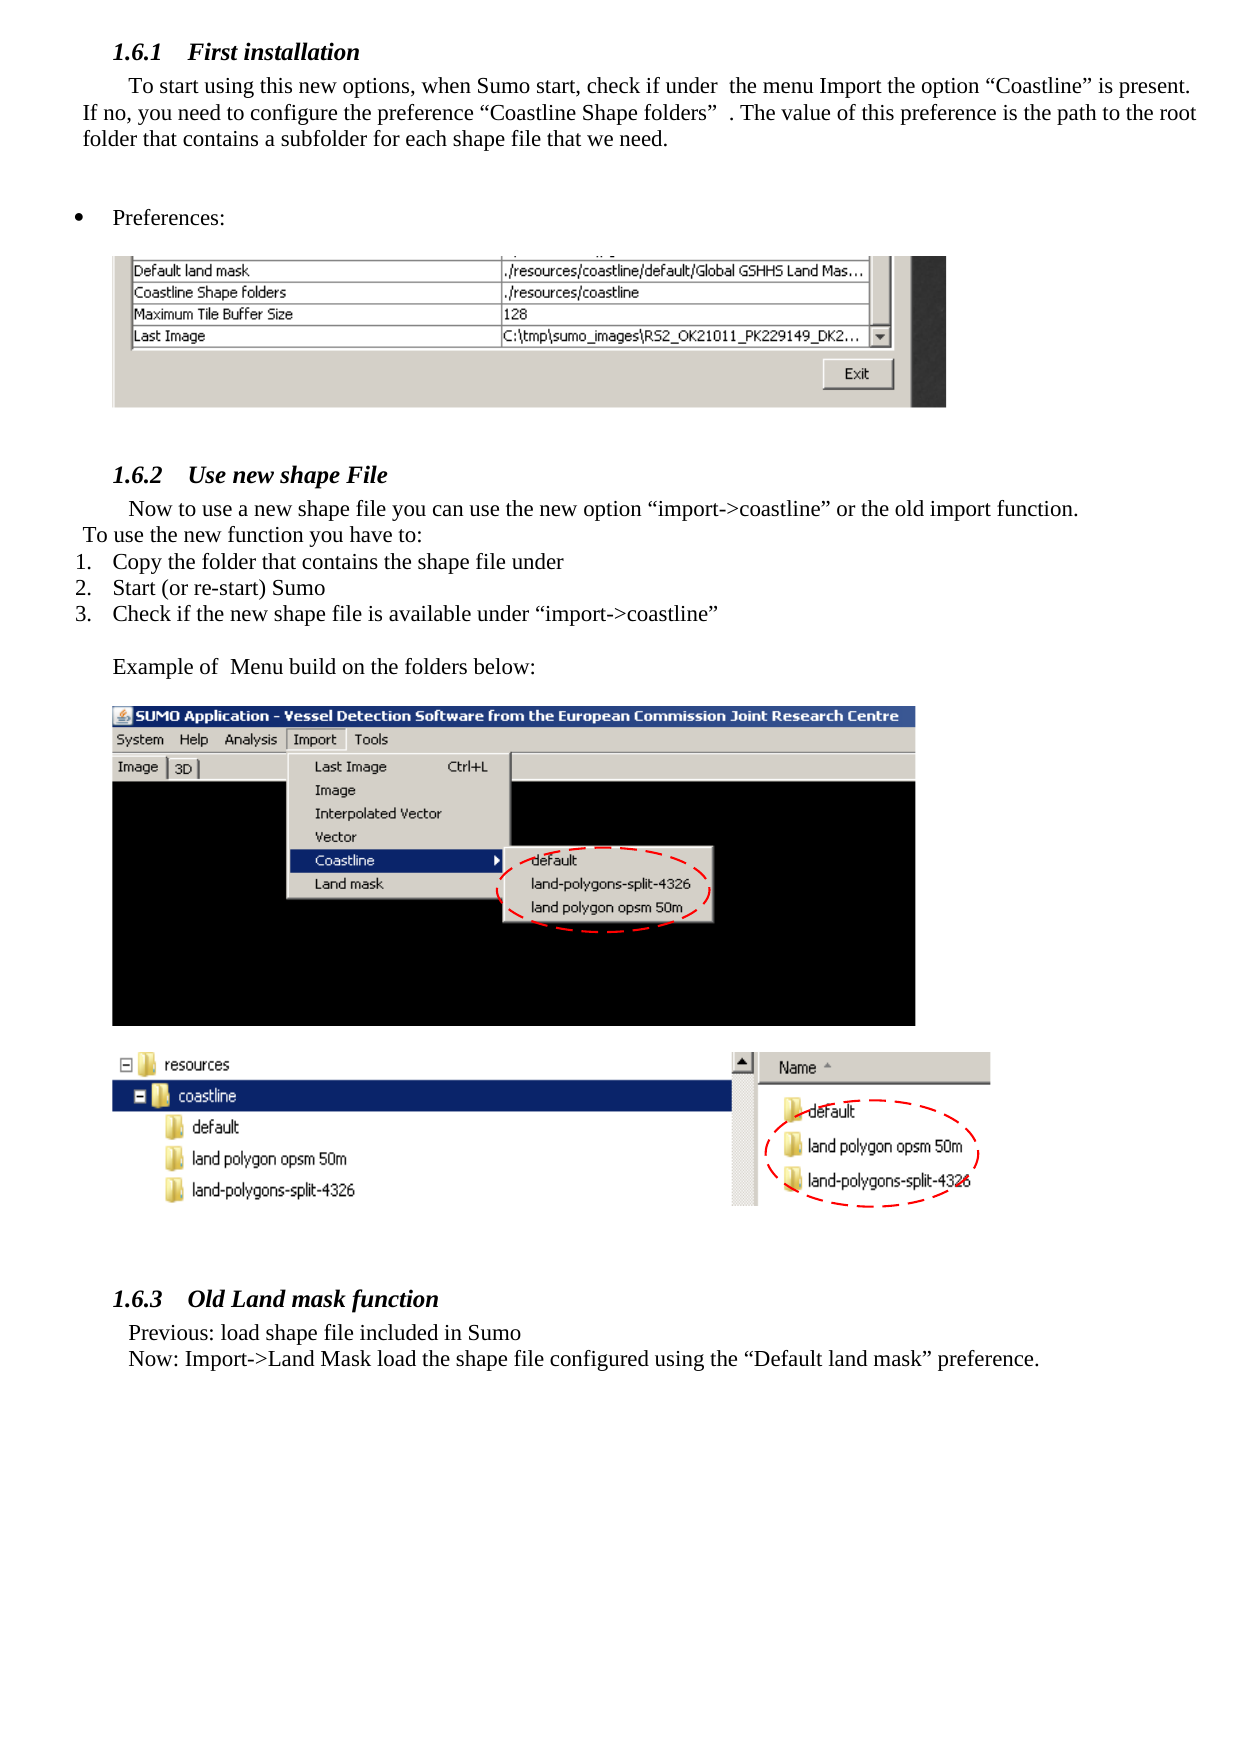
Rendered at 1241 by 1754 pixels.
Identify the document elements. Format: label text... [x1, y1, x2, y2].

subtitle Old Land mask function [112, 1284, 1203, 1313]
picture [112, 256, 947, 409]
text Previous: load shape file included in Sumo [82, 1319, 1203, 1346]
text To start using this new options, when Sumo start, check if under the menu Import the option “Coastline” is present. If no, you need to configure the preference “Coastline Shape folders” . The value of this preference is the path to the root folder that contains a subfolder for each shape file that we need. [82, 72, 1203, 204]
text Now: Import->Land Mask load the shape file configured using the “Default land mask” preference. [82, 1346, 1203, 1451]
list Preferences: [75, 204, 1203, 409]
list Start (or re-start) Sumo [75, 574, 1203, 600]
picture [112, 1052, 991, 1206]
list Copy the folder that contains the shape file under [75, 548, 1203, 574]
subtitle Use new shape File [112, 460, 1203, 489]
text Now to use a new shape file you can use the new option “import->coastline” or the old import function. To use the new function you have to: [82, 495, 1203, 548]
picture [112, 706, 916, 1026]
list Check if the new shape file is available under “import->coastline” Example of Menu build on the folders below: [75, 600, 1203, 679]
subtitle First installation [112, 37, 1203, 66]
